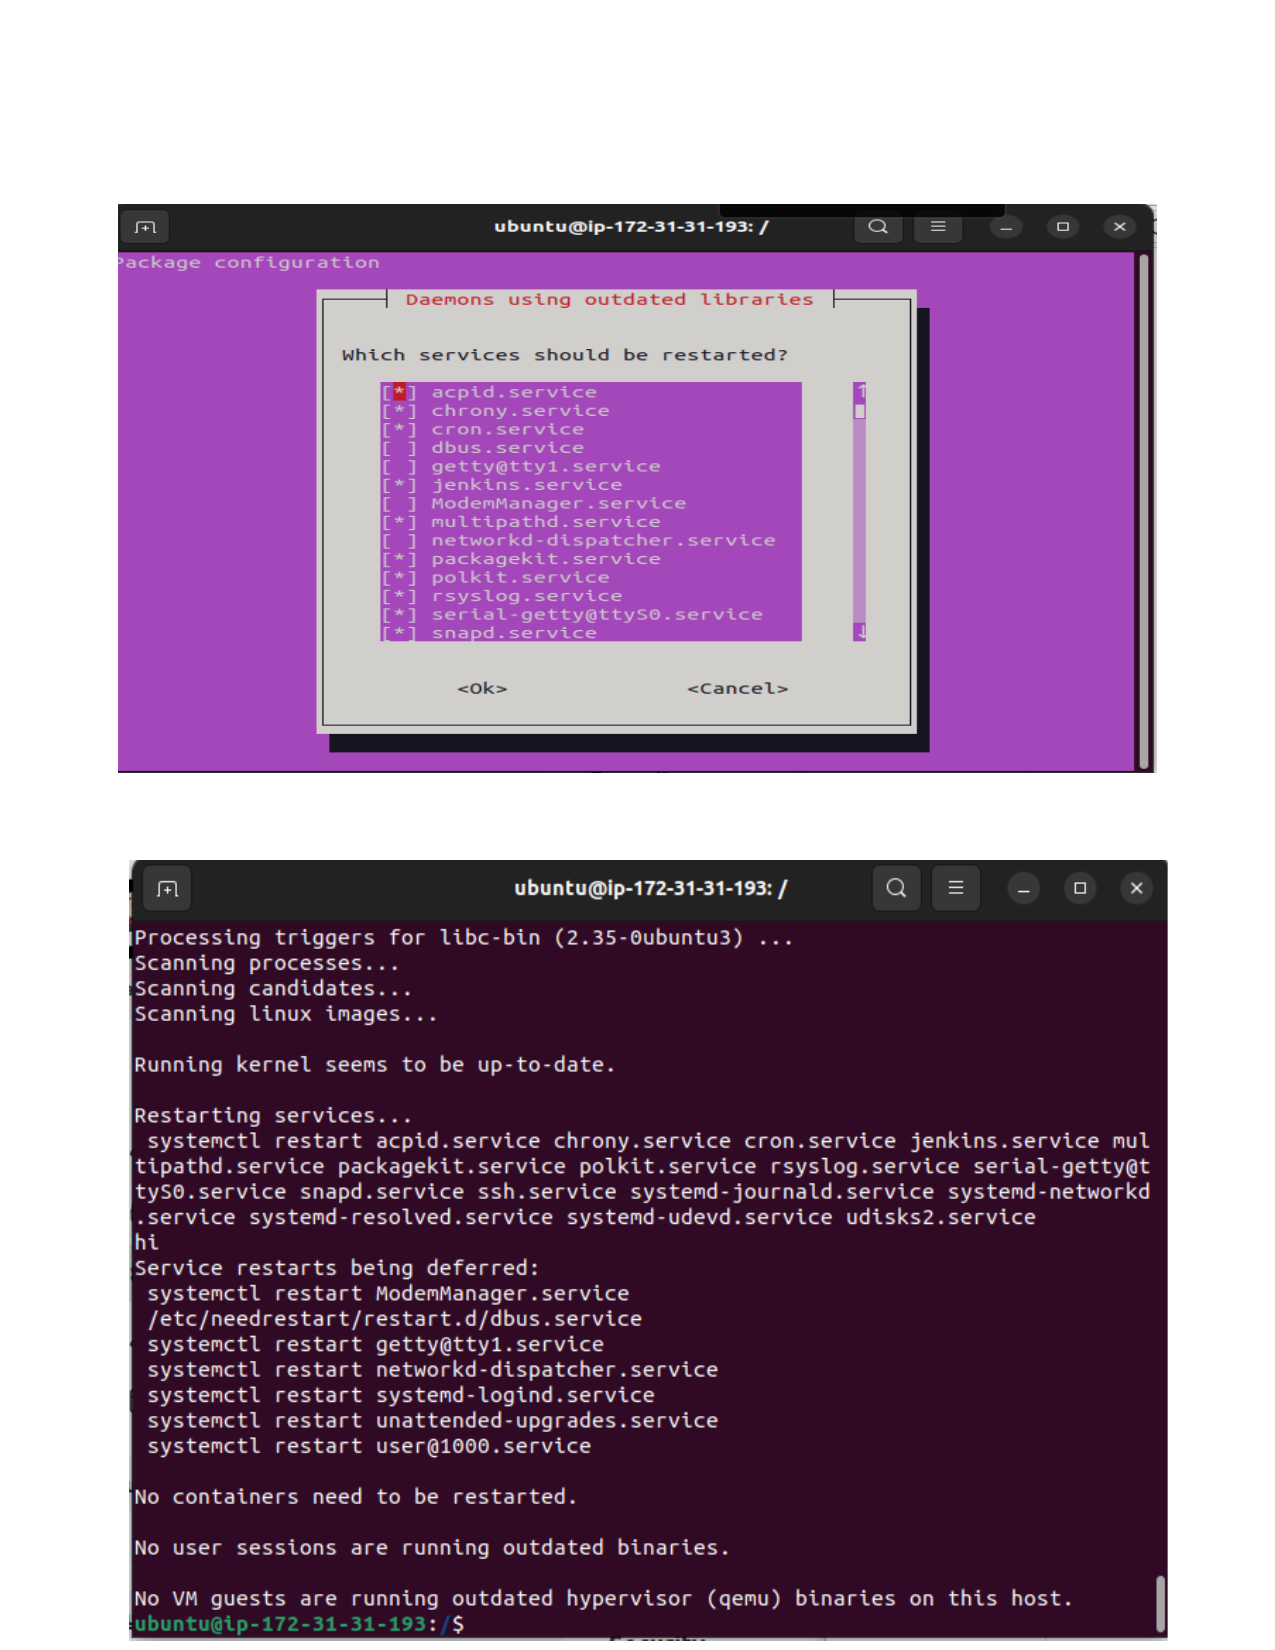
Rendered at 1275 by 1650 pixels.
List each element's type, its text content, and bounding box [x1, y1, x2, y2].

text Afterwards; I proceeded to the Python install and there I ended up getting a pair of service restart screens. It appeared that Python3-pip and venv utilized some of the same services that Jenkins runs and operates on. However; restarting the services caused no errors or harm. Upon checking the status of Jenkins after the restart – Jenkins itself had to restart. [118, 118, 1157, 176]
picture [118, 204, 1157, 773]
picture [129, 860, 1168, 1641]
